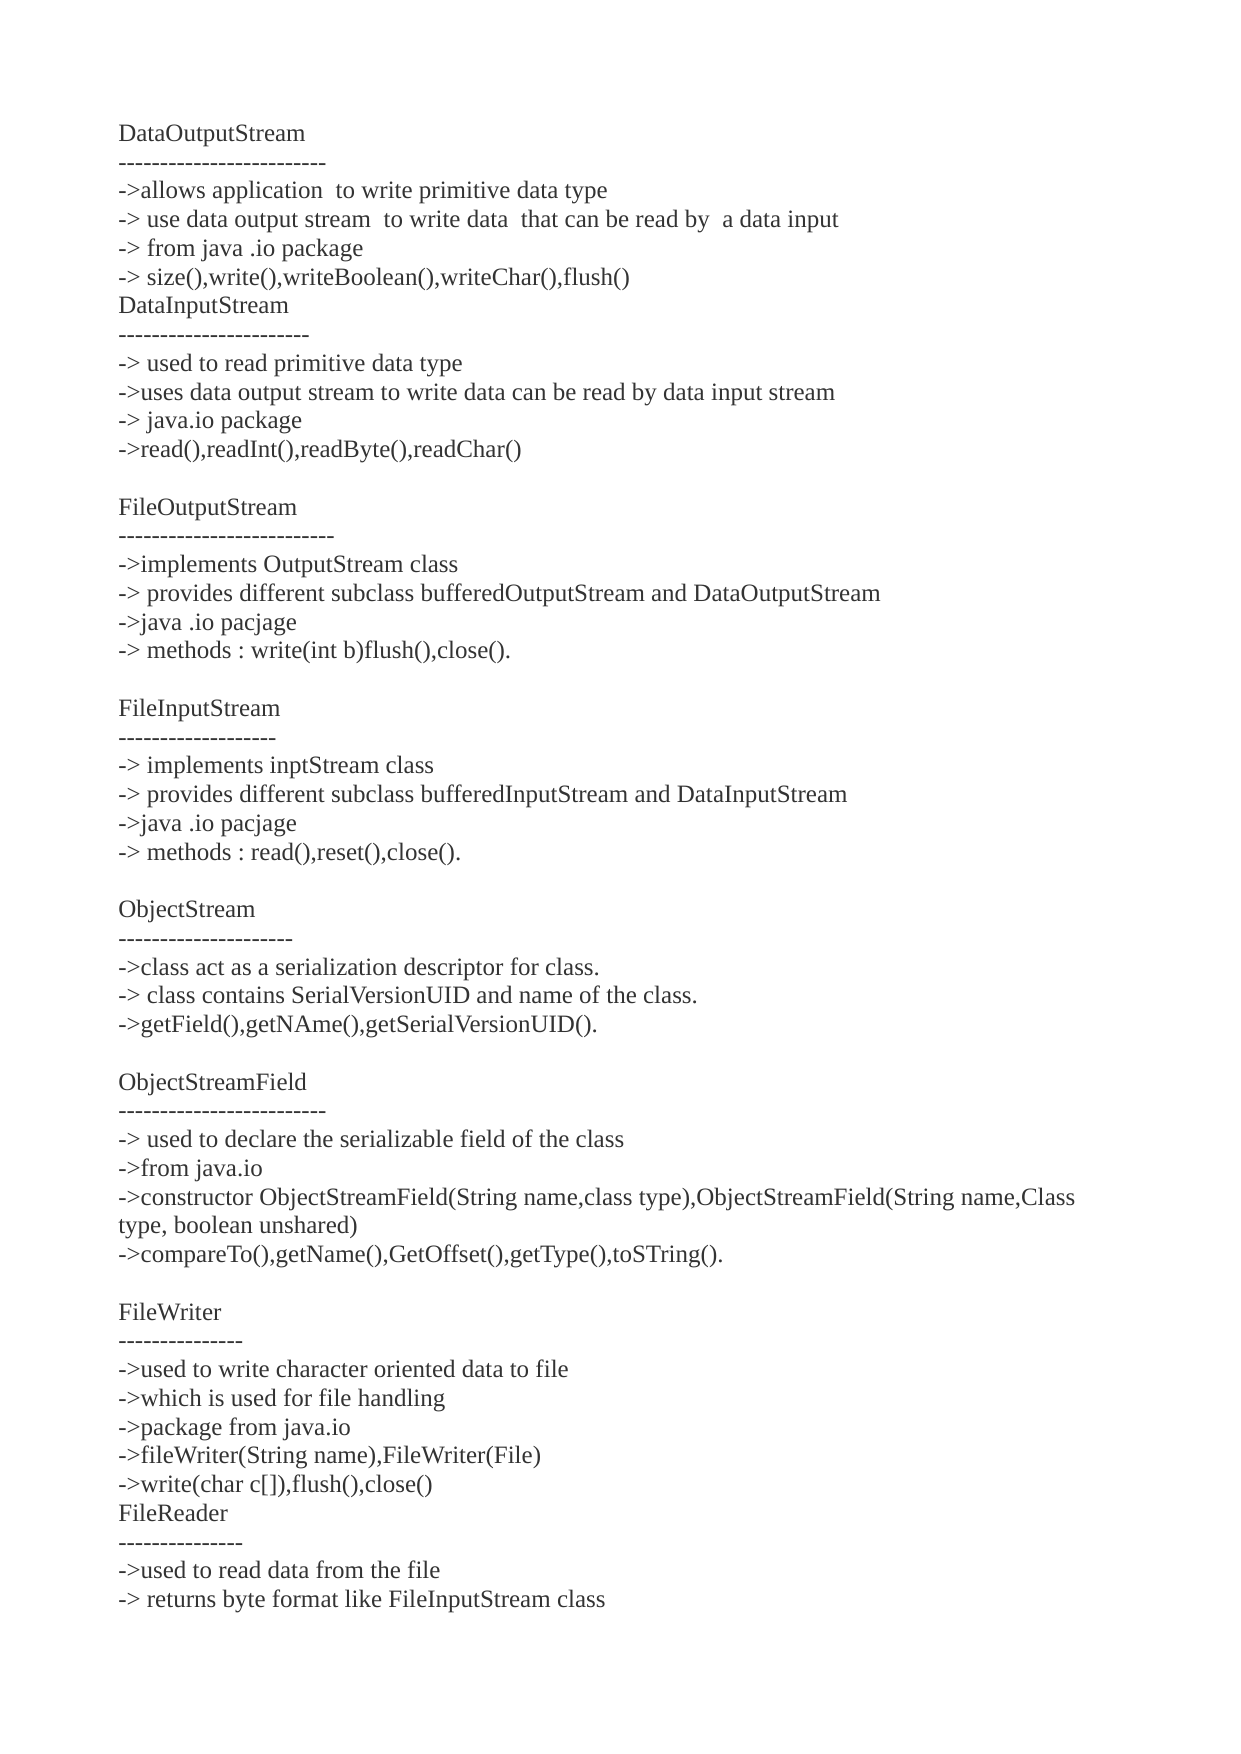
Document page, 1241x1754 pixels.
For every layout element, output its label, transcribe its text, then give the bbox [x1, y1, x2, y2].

text ->class act as a serialization descriptor for class. [118, 952, 1122, 981]
text --------------- [118, 1326, 1122, 1354]
text -> class contains SerialVersionUID and name of the class. [118, 981, 1122, 1009]
text ->package from java.io [118, 1412, 1122, 1441]
text ------------------------- [118, 1096, 1122, 1124]
text -> methods : read(),reset(),close(). [118, 837, 1122, 866]
text -> from java .io package [118, 233, 1122, 262]
text -> used to read primitive data type [118, 348, 1122, 377]
text ->uses data output stream to write data can be read by data input stream [118, 377, 1122, 406]
text -> provides different subclass bufferedInputStream and DataInputStream [118, 779, 1122, 808]
text -> provides different subclass bufferedOutputStream and DataOutputStream [118, 578, 1122, 607]
text ->getField(),getNAme(),getSerialVersionUID(). [118, 1009, 1122, 1038]
text ->read(),readInt(),readByte(),readChar() [118, 434, 1122, 463]
text --------------- [118, 1527, 1122, 1556]
text FileReader [118, 1498, 1122, 1527]
text ->java .io pacjage [118, 607, 1122, 636]
text -> use data output stream to write data that can be read by a data input [118, 204, 1122, 233]
text ->compareTo(),getName(),GetOffset(),getType(),toSTring(). [118, 1239, 1122, 1268]
text -> java.io package [118, 406, 1122, 434]
text -> methods : write(int b)flush(),close(). [118, 636, 1122, 664]
text ObjectStreamField [118, 1067, 1122, 1096]
text FileWriter [118, 1297, 1122, 1326]
text ->java .io pacjage [118, 808, 1122, 837]
text ->used to read data from the file [118, 1556, 1122, 1584]
text DataInputStream [118, 291, 1122, 319]
text FileOutputStream [118, 492, 1122, 521]
text ->allows application to write primitive data type [118, 176, 1122, 204]
text -> size(),write(),writeBoolean(),writeChar(),flush() [118, 262, 1122, 291]
text -------------------------- [118, 521, 1122, 549]
text ------------------------- [118, 147, 1122, 176]
text FileInputStream [118, 693, 1122, 722]
text ->implements OutputStream class [118, 549, 1122, 578]
text ----------------------- [118, 319, 1122, 348]
text ->write(char c[]),flush(),close() [118, 1469, 1122, 1498]
text -> returns byte format like FileInputStream class [118, 1584, 1122, 1613]
text -> used to declare the serializable field of the class [118, 1124, 1122, 1153]
text -> implements inptStream class [118, 751, 1122, 779]
text ------------------- [118, 722, 1122, 751]
text ->from java.io [118, 1153, 1122, 1182]
text ->constructor ObjectStreamField(String name,class type),ObjectStreamField(String name,Class type, boolean unshared) [118, 1182, 1122, 1239]
text ObjectStream [118, 894, 1122, 923]
text DataOutputStream [118, 118, 1122, 147]
text --------------------- [118, 923, 1122, 952]
text ->which is used for file handling [118, 1383, 1122, 1412]
text ->used to write character oriented data to file [118, 1354, 1122, 1383]
text ->fileWriter(String name),FileWriter(File) [118, 1441, 1122, 1469]
